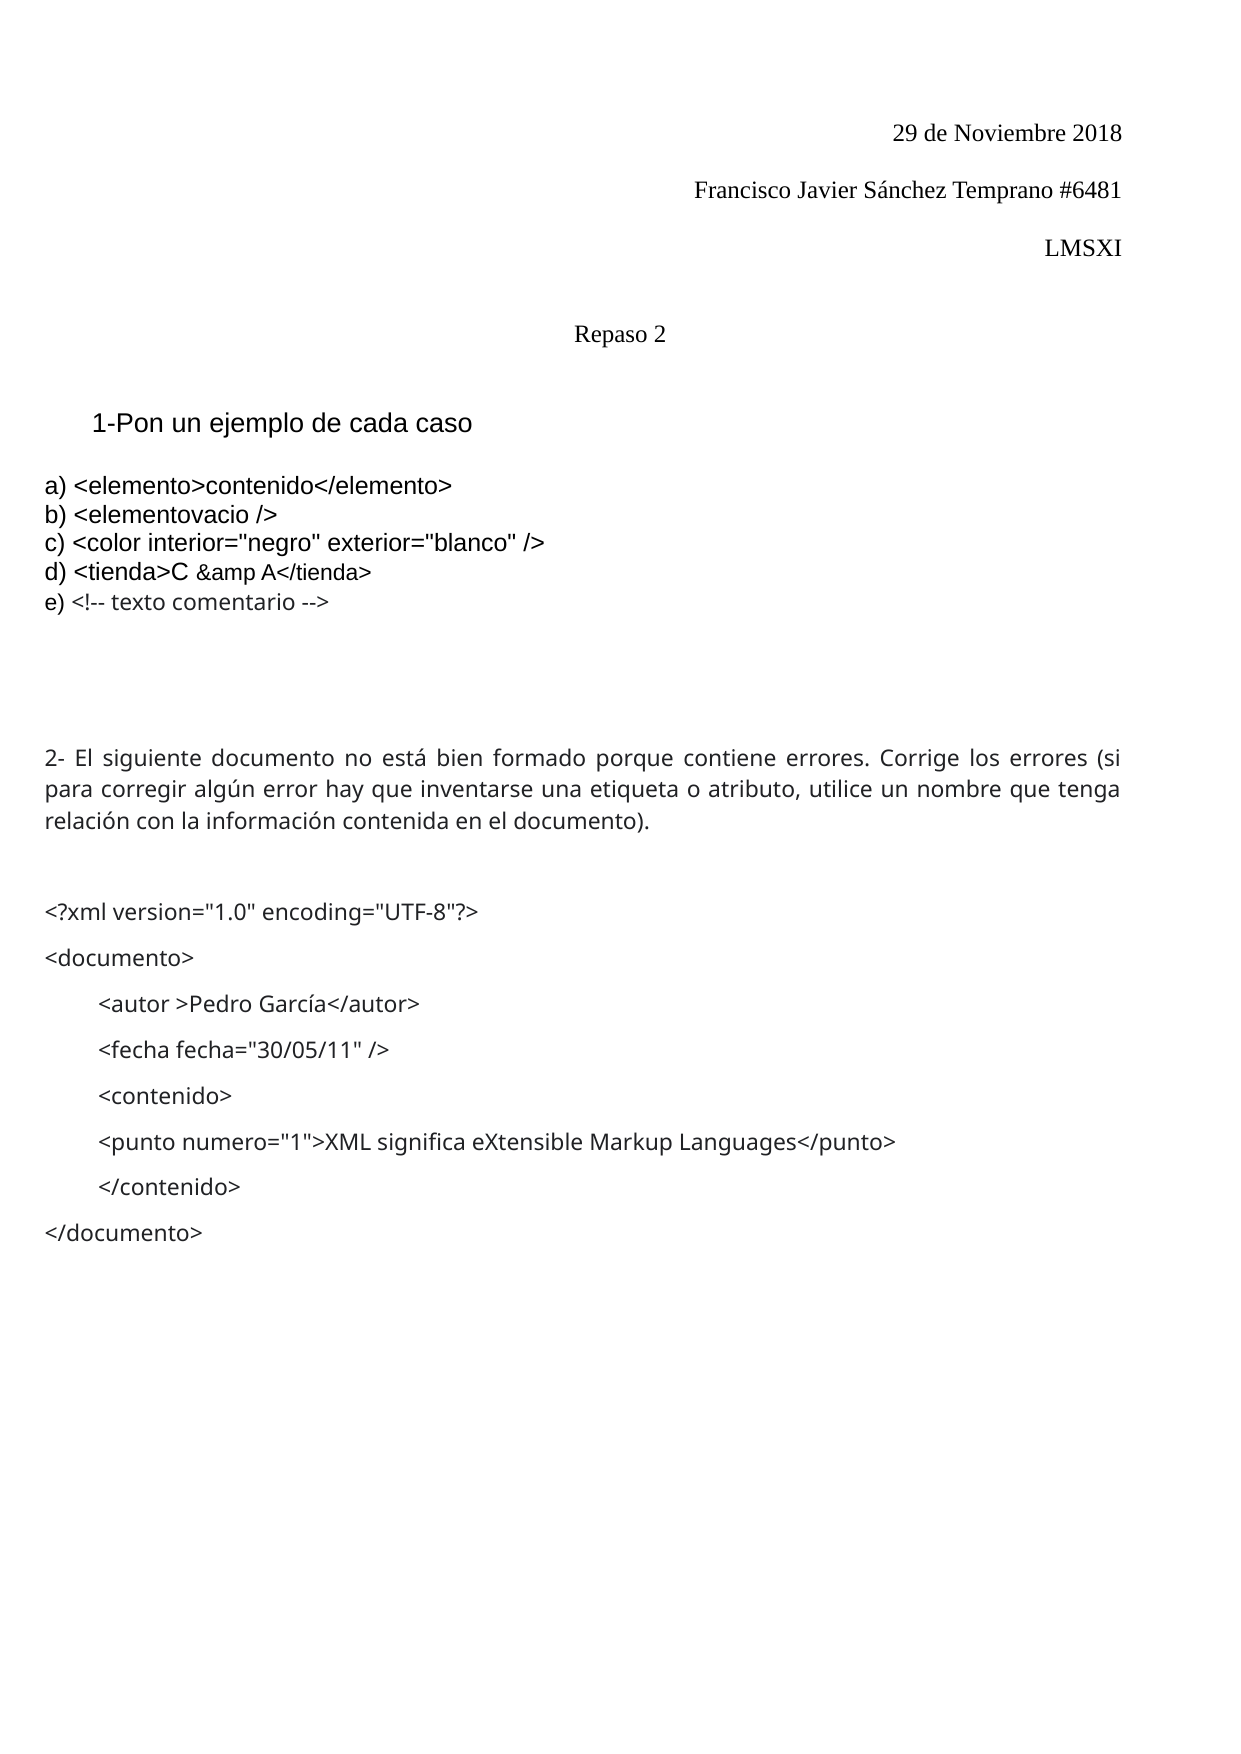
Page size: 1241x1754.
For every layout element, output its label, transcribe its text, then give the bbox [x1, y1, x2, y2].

text <contenido> [44, 1080, 1122, 1111]
text </documento> [44, 1217, 1122, 1248]
text <fecha fecha="30/05/11" /> [44, 1034, 1122, 1065]
text 1-Pon un ejemplo de cada caso [44, 406, 1122, 440]
text <?xml version="1.0" encoding="UTF-8"?> [44, 896, 1122, 928]
text <punto numero="1">XML significa eXtensible Markup Languages</punto> [44, 1126, 1122, 1157]
text b) <elementovacio /> [44, 500, 1122, 528]
text LMSXI [118, 233, 1122, 262]
text e) <!-- texto comentario --> [44, 586, 1122, 617]
text <documento> [44, 942, 1122, 973]
text c) <color interior="negro" exterior="blanco" /> [44, 528, 1122, 557]
text 29 de Noviembre 2018 [118, 118, 1122, 147]
text <autor >Pedro García</autor> [44, 988, 1122, 1019]
text d) <tienda>C &amp A</tienda> [44, 557, 1122, 586]
text 2- El siguiente documento no está bien formado porque contiene errores. Corrige los errores (si para corregir algún error hay que inventarse una etiqueta o atributo, utilice un nombre que tenga relación con la información contenida en el documento). [44, 742, 1122, 836]
text a) <elemento>contenido</elemento> [44, 471, 1122, 500]
text Francisco Javier Sánchez Temprano #6481 [118, 176, 1122, 204]
text Repaso 2 [118, 319, 1122, 348]
text </contenido> [44, 1171, 1122, 1203]
